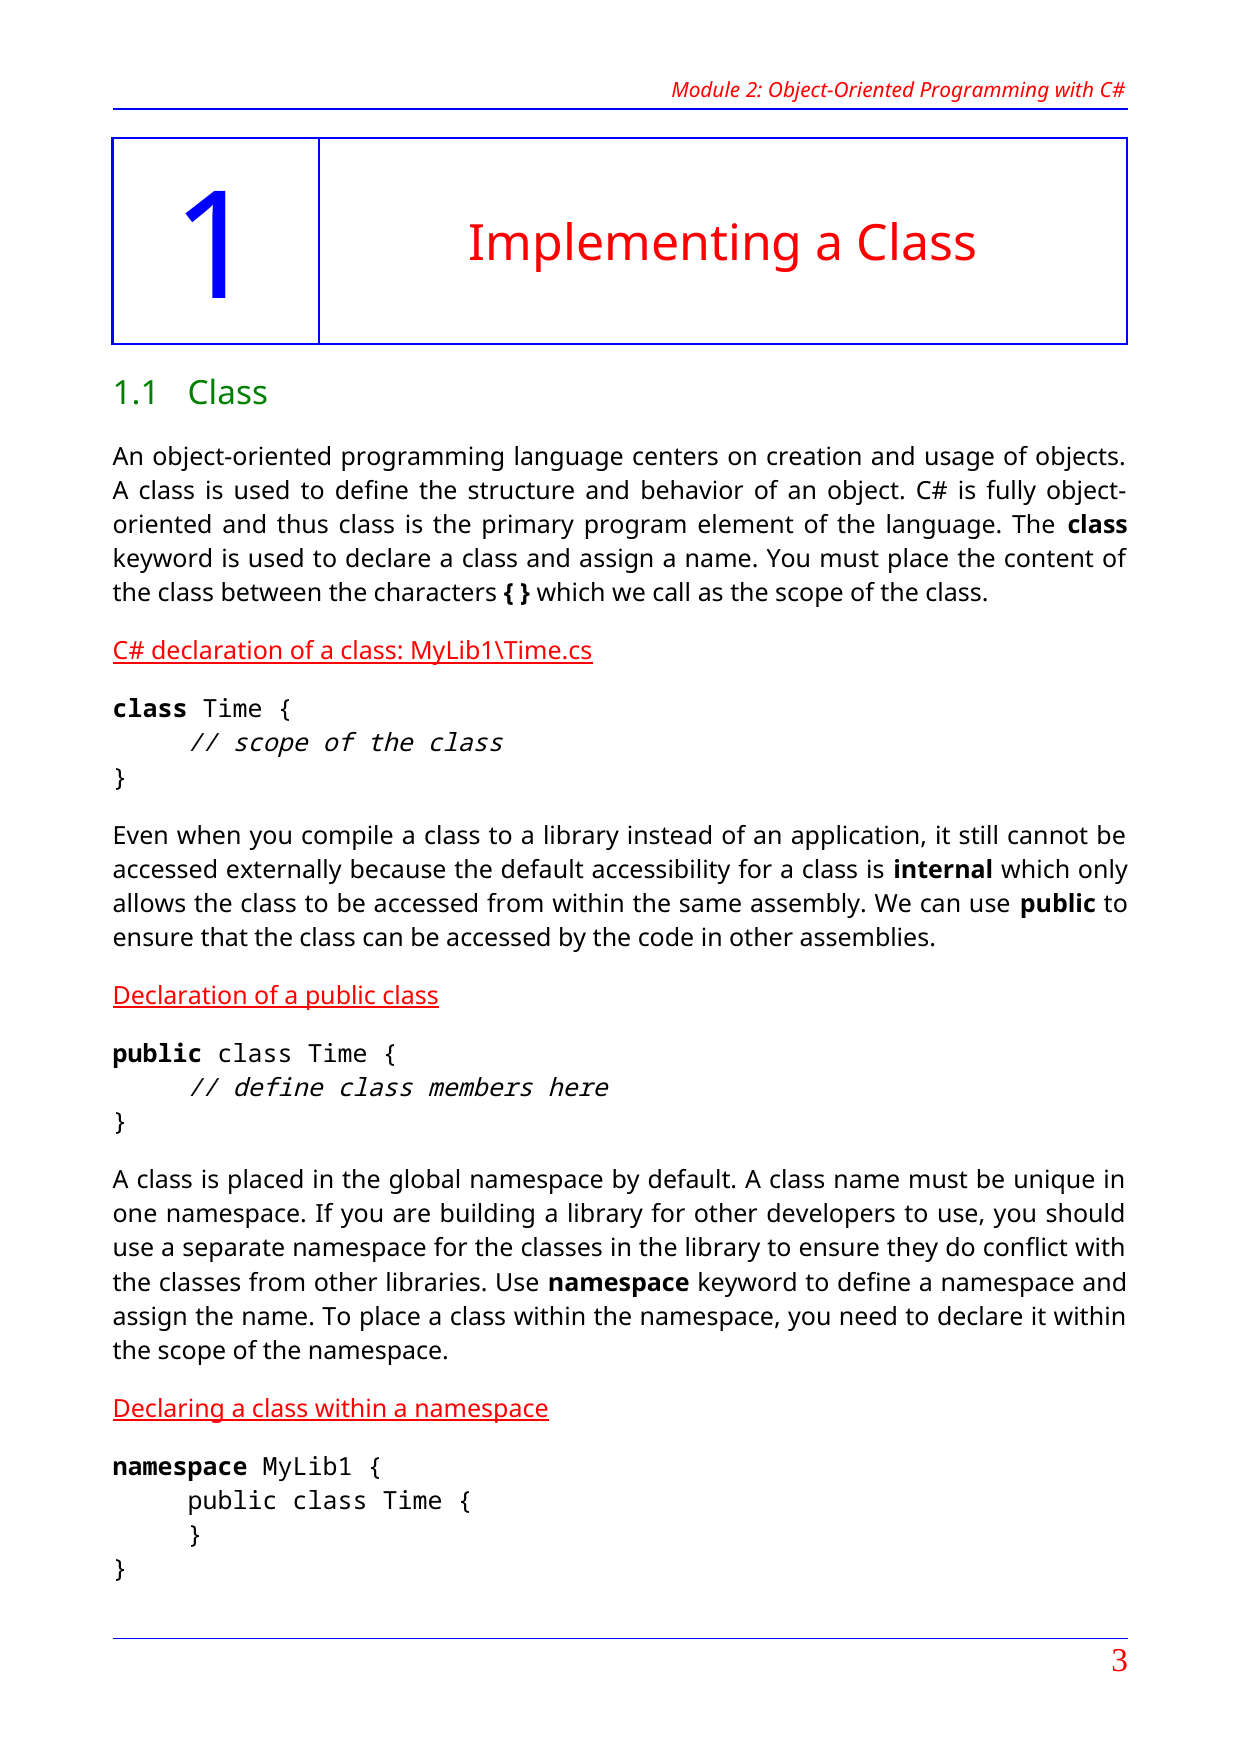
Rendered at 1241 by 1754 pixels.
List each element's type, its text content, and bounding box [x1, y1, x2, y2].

text Declaration of a public class [112, 978, 1128, 1012]
text class Time { [112, 691, 1128, 725]
text public class Time { [112, 1036, 1128, 1070]
text C# declaration of a class: MyLib1\Time.cs [112, 633, 1128, 667]
table_header 1 [114, 139, 318, 343]
text Even when you compile a class to a library instead of an application, it still cannot be accessed externally because the default accessibility for a class is internal which only allows the class to be accessed from within the same assembly. We can use public to ensure that the class can be accessed by the code in other assemblies. [112, 817, 1128, 953]
text } [112, 1104, 1128, 1138]
table_header Implementing a Class [320, 139, 1126, 343]
text public class Time { [112, 1483, 1128, 1517]
text A class is placed in the global namespace by default. A class name must be unique in one namespace. If you are building a library for other developers to use, you should use a separate namespace for the classes in the library to ensure they do conflict with the classes from other libraries. Use namespace keyword to define a namespace and assign the name. To place a class within the namespace, you need to declare it within the scope of the namespace. [112, 1162, 1128, 1366]
text } [112, 759, 1128, 793]
text // define class members here [112, 1070, 1128, 1104]
text // scope of the class [112, 725, 1128, 759]
text } [112, 1551, 1128, 1585]
text 1.1 Class [112, 369, 1128, 414]
text An object-oriented programming language centers on creation and usage of objects. A class is used to define the structure and behavior of an object. C# is fully object-oriented and thus class is the primary program element of the language. The class keyword is used to declare a class and assign a name. You must place the content of the class between the characters { } which we call as the scope of the class. [112, 438, 1128, 609]
text namespace MyLib1 { [112, 1448, 1128, 1483]
text Declaring a class within a namespace [112, 1390, 1128, 1424]
text } [112, 1517, 1128, 1551]
